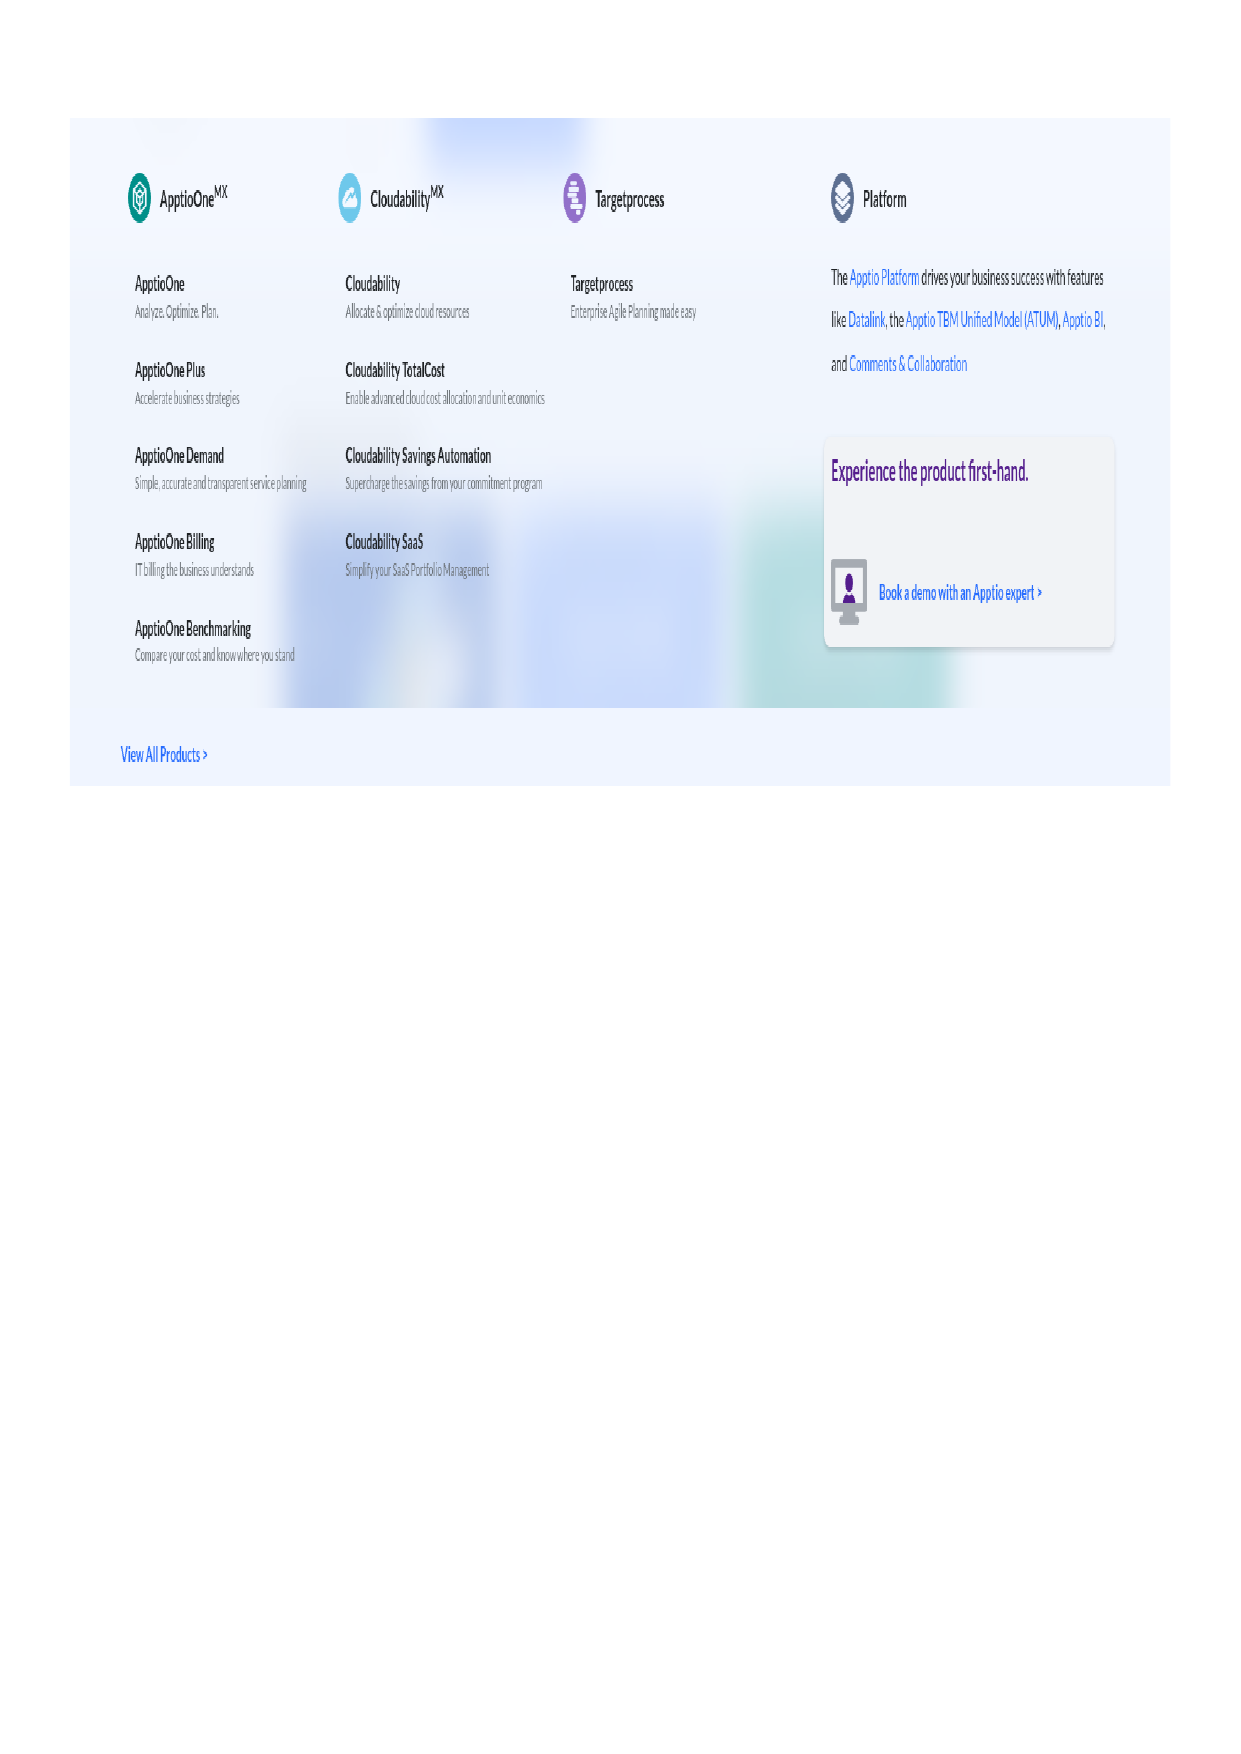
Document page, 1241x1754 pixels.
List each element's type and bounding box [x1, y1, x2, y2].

picture [69, 118, 1171, 786]
